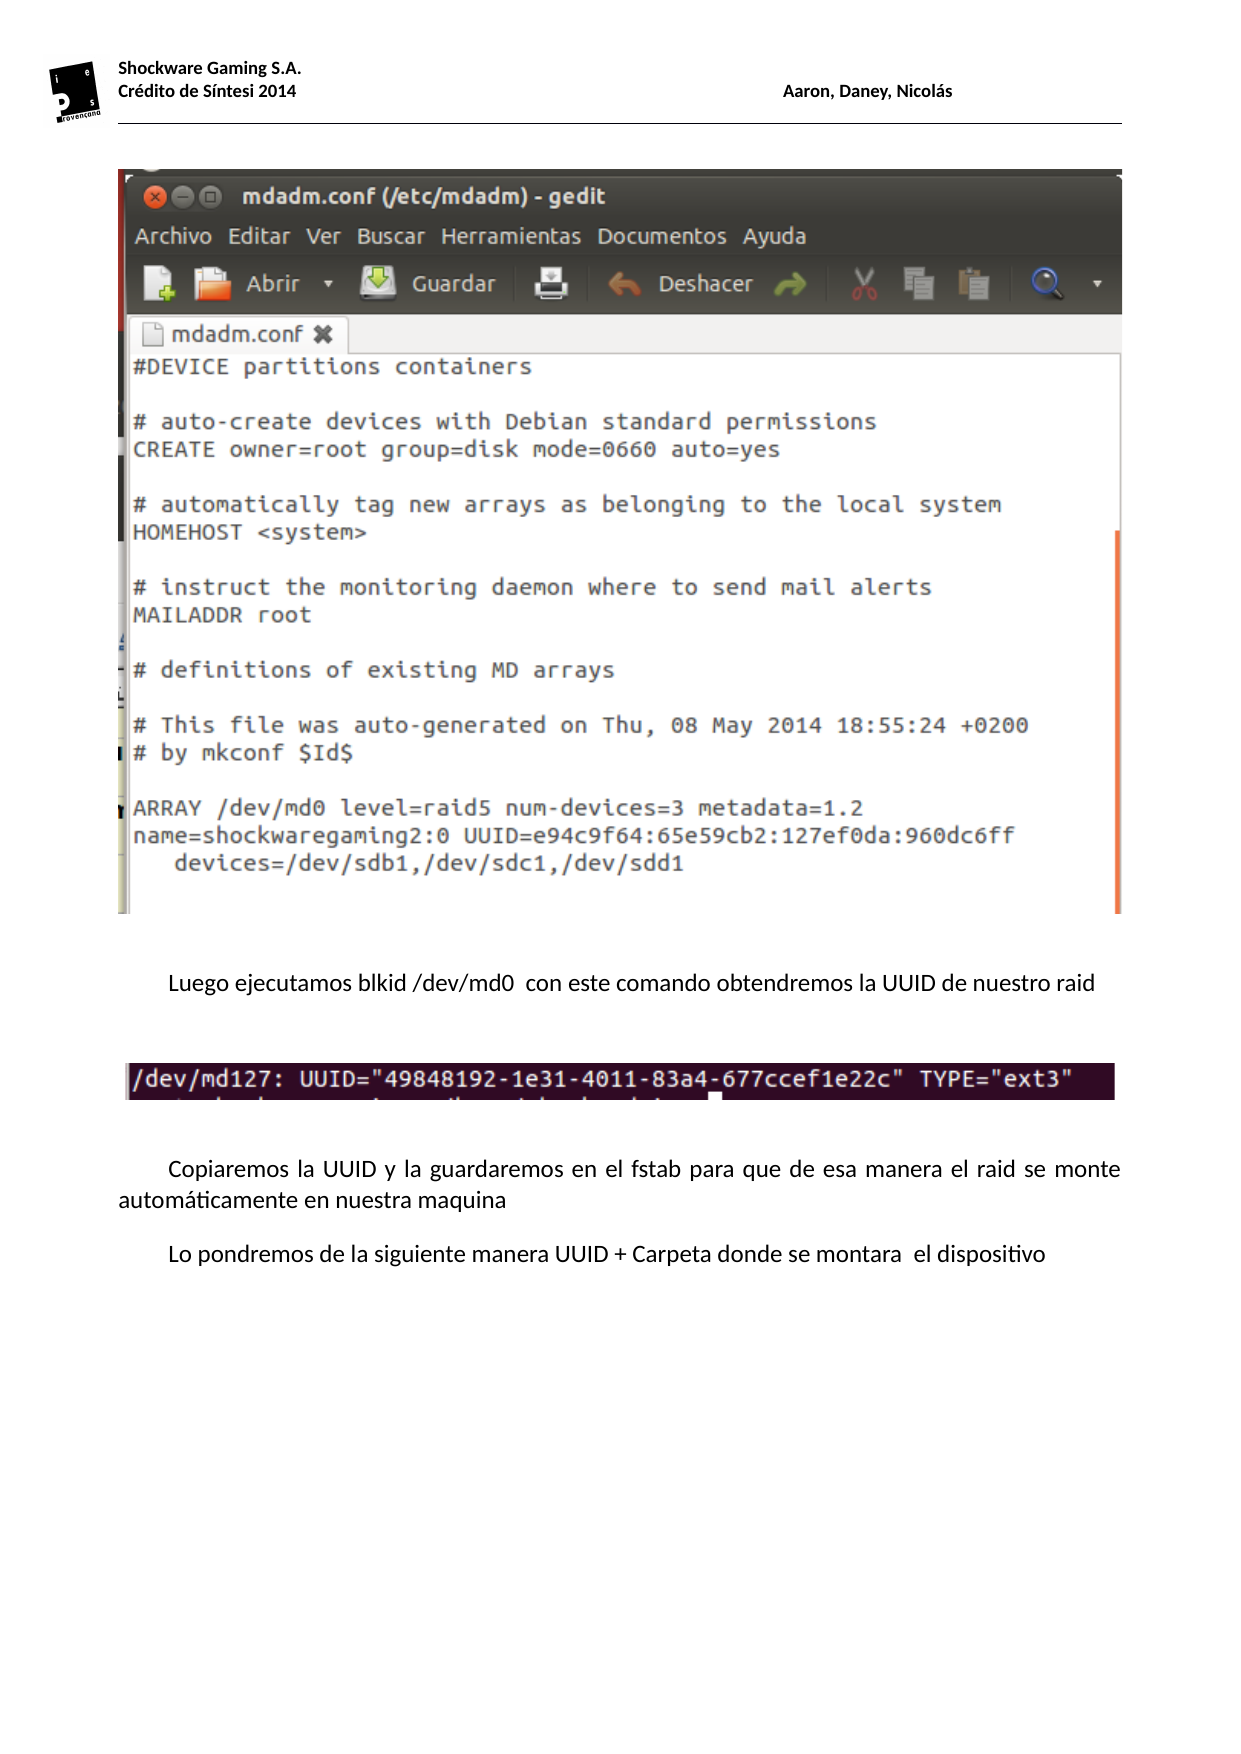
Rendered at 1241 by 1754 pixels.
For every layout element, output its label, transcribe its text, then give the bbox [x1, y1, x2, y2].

text Lo pondremos de la siguiente manera UUID + Carpeta donde se montara el dispositivo [118, 1238, 1122, 1269]
picture [43, 54, 110, 128]
picture [118, 169, 1123, 914]
text Luego ejecutamos blkid /dev/md0 con este comando obtendremos la UUID de nuestro raid [118, 967, 1122, 998]
text Copiaremos la UUID y la guardaremos en el fstab para que de esa manera el raid se monte automáticamente en nuestra maquina [118, 1153, 1122, 1214]
picture [125, 1063, 1115, 1100]
